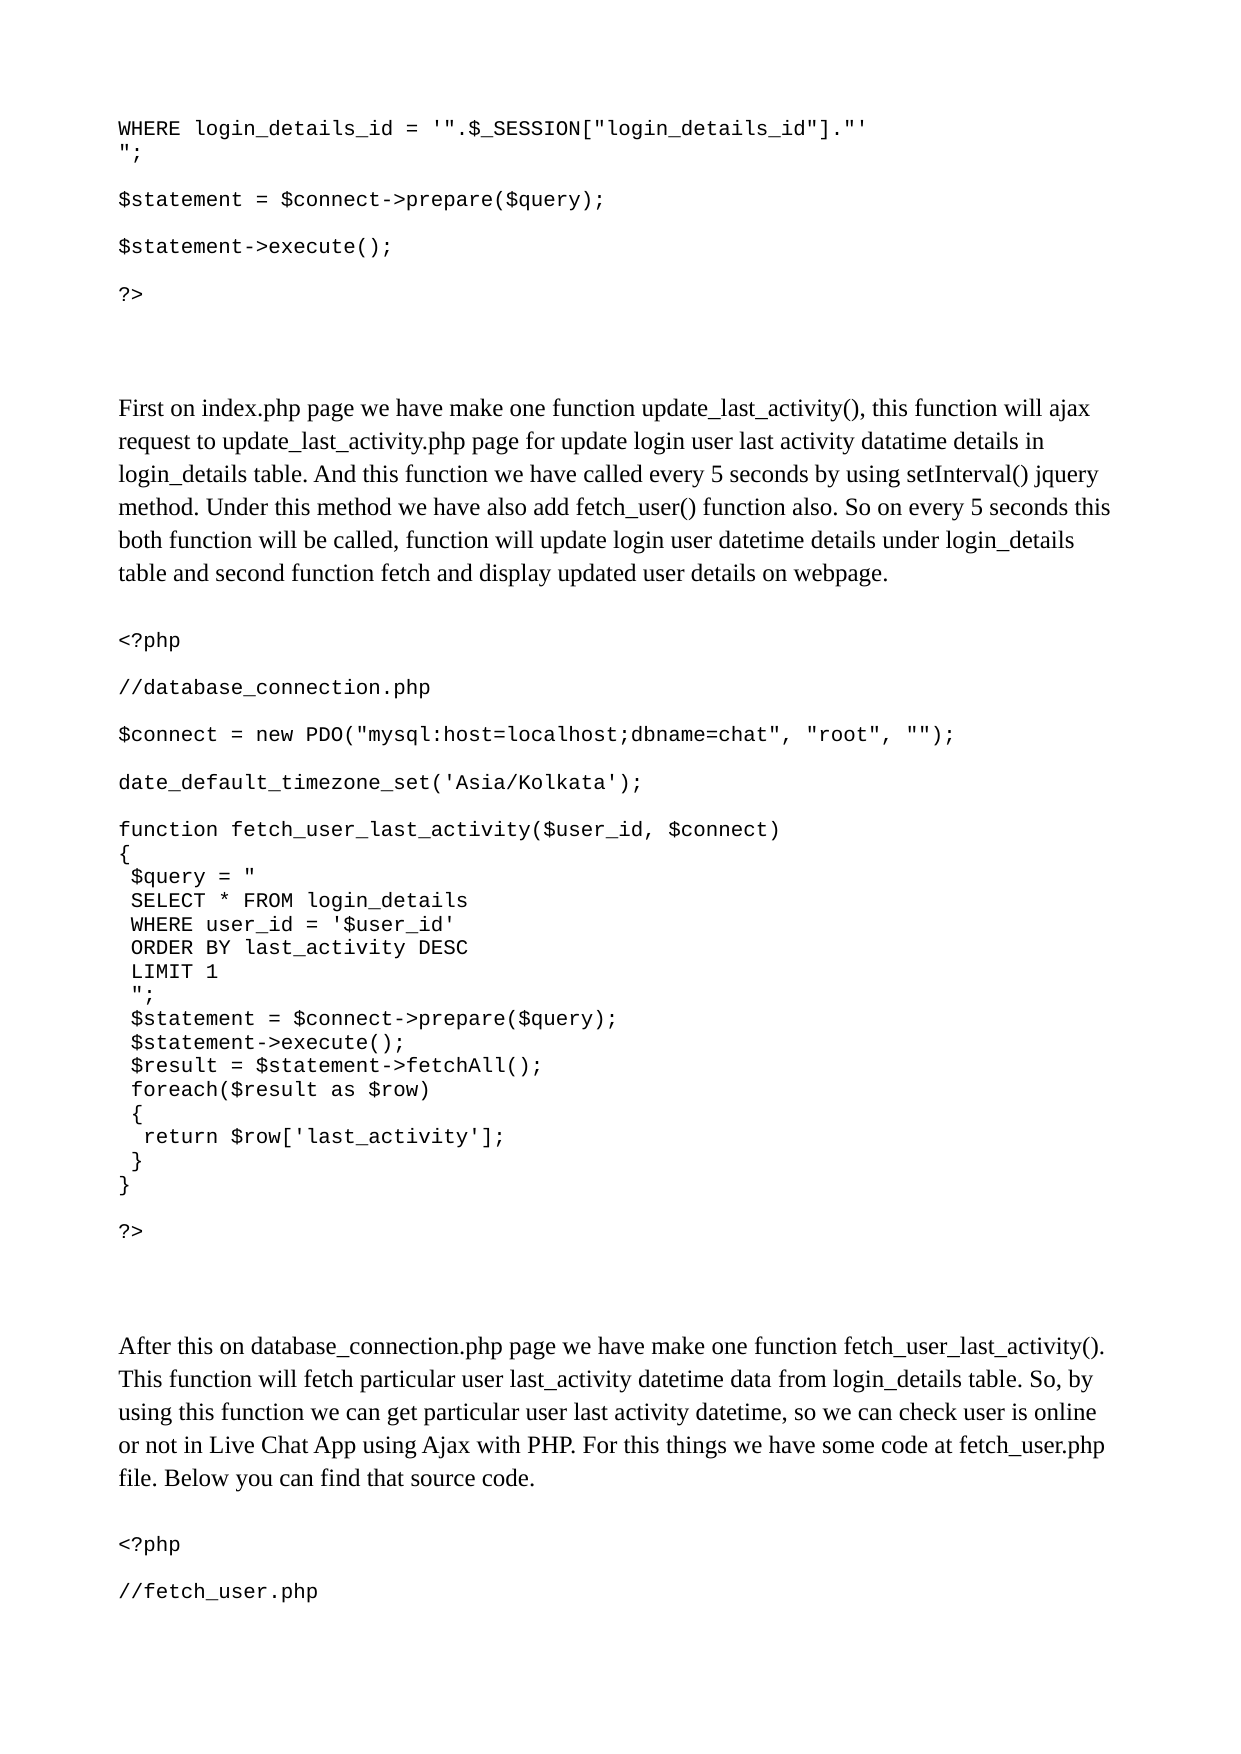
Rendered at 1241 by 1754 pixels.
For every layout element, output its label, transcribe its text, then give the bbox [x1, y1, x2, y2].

text $statement->execute(); [118, 236, 1122, 260]
text $statement = $connect->prepare($query); [118, 1008, 1122, 1032]
text //fetch_user.php [118, 1581, 1122, 1605]
text $connect = new PDO("mysql:host=localhost;dbname=chat", "root", ""); [118, 724, 1122, 748]
text WHERE user_id = '$user_id' [118, 913, 1122, 937]
text $statement = $connect->prepare($query); [118, 189, 1122, 213]
text <?php [118, 630, 1122, 653]
text { [118, 1103, 1122, 1126]
text //database_connection.php [118, 677, 1122, 701]
text $query = " [118, 866, 1122, 890]
text } [118, 1174, 1122, 1197]
text $result = $statement->fetchAll(); [118, 1055, 1122, 1079]
text return $row['last_activity']; [118, 1126, 1122, 1150]
text date_default_timezone_set('Asia/Kolkata'); [118, 772, 1122, 795]
text ?> [118, 1221, 1122, 1244]
text $statement->execute(); [118, 1032, 1122, 1055]
text ?> [118, 284, 1122, 307]
text After this on database_connection.php page we have make one function fetch_user_last_activity(). This function will fetch particular user last_activity datetime data from login_details table. So, by using this function we can get particular user last activity datetime, so we can check user is online or not in Live Chat App using Ajax with PHP. For this things we have some code at fetch_user.php file. Below you can find that source code. [118, 1298, 1122, 1492]
text "; [118, 984, 1122, 1008]
text ORDER BY last_activity DESC [118, 937, 1122, 961]
text <?php [118, 1534, 1122, 1558]
text function fetch_user_last_activity($user_id, $connect) [118, 819, 1122, 843]
text } [118, 1150, 1122, 1174]
text foreach($result as $row) [118, 1079, 1122, 1103]
text "; [118, 142, 1122, 165]
text WHERE login_details_id = '".$_SESSION["login_details_id"]."' [118, 118, 1122, 142]
text SELECT * FROM login_details [118, 890, 1122, 913]
text First on index.php page we have make one function update_last_activity(), this function will ajax request to update_last_activity.php page for update login user last activity datatime details in login_details table. And this function we have called every 5 seconds by using setInterval() jquery method. Under this method we have also add fetch_user() function also. So on every 5 seconds this both function will be called, function will update login user datetime details under login_details table and second function fetch and display updated user details on webpage. [118, 360, 1122, 587]
text LIMIT 1 [118, 961, 1122, 984]
text { [118, 843, 1122, 866]
